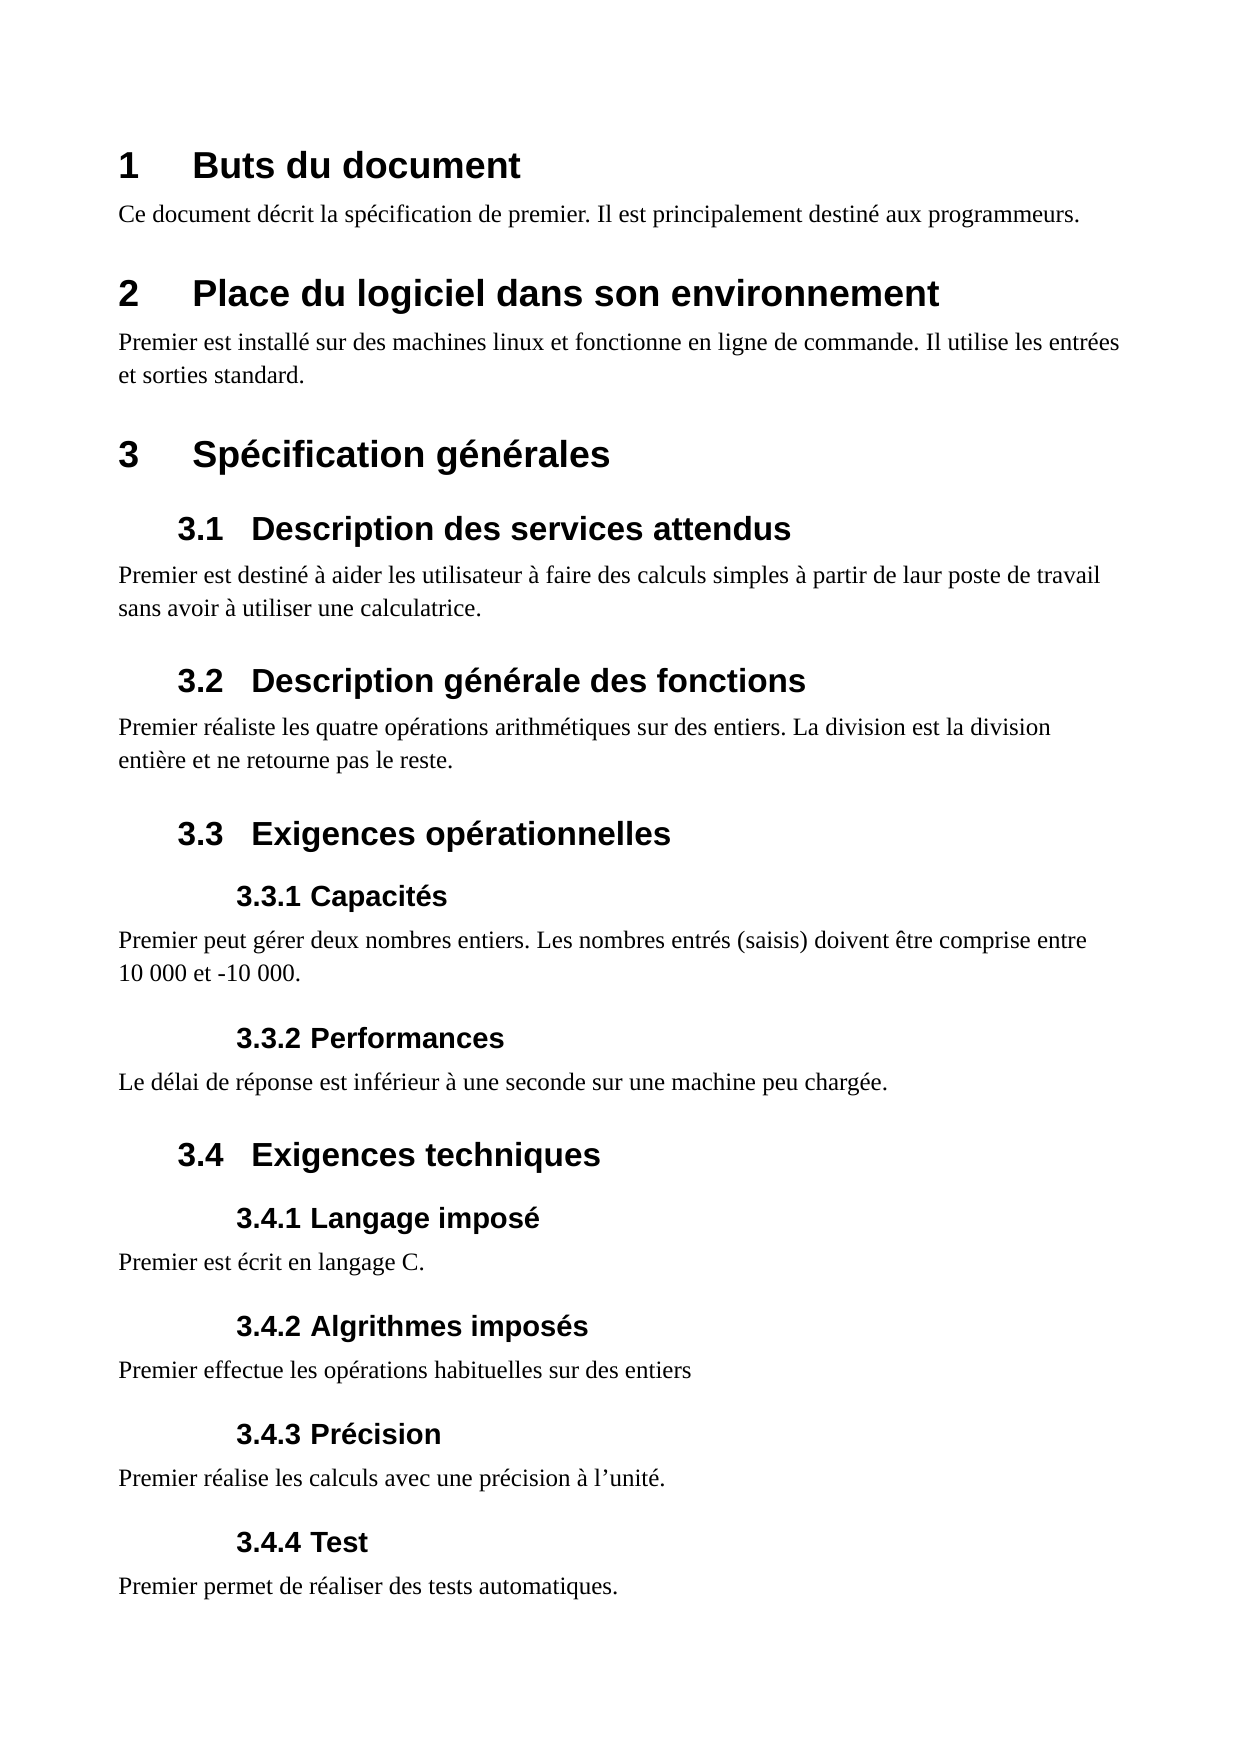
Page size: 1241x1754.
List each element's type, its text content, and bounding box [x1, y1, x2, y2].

text Premier est écrit en langage C. [118, 1247, 1122, 1275]
subtitle Test [236, 1525, 1122, 1559]
text Premier réalise les calculs avec une précision à l’unité. [118, 1463, 1122, 1492]
subtitle Algrithmes imposés [236, 1309, 1122, 1342]
text Premier peut gérer deux nombres entiers. Les nombres entrés (saisis) doivent être comprise entre 10 000 et -10 000. [118, 925, 1122, 987]
text Premier est installé sur des machines linux et fonctionne en ligne de commande. Il utilise les entrées et sorties standard. [118, 327, 1122, 389]
subtitle Exigences opérationnelles [177, 814, 1122, 852]
subtitle Spécification générales [118, 433, 1122, 476]
subtitle Capacités [236, 879, 1122, 913]
subtitle Description générale des fonctions [177, 661, 1122, 700]
subtitle Exigences techniques [177, 1135, 1122, 1173]
subtitle Performances [236, 1021, 1122, 1054]
subtitle Langage imposé [236, 1201, 1122, 1234]
subtitle Buts du document [118, 143, 1122, 186]
subtitle Place du logiciel dans son environnement [118, 271, 1122, 314]
text Premier effectue les opérations habituelles sur des entiers [118, 1355, 1122, 1384]
subtitle Précision [236, 1417, 1122, 1451]
subtitle Description des services attendus [177, 509, 1122, 547]
text Ce document décrit la spécification de premier. Il est principalement destiné aux programmeurs. [118, 199, 1122, 227]
text Premier réaliste les quatre opérations arithmétiques sur des entiers. La division est la division entière et ne retourne pas le reste. [118, 712, 1122, 774]
text Le délai de réponse est inférieur à une seconde sur une machine peu chargée. [118, 1067, 1122, 1095]
text Premier est destiné à aider les utilisateur à faire des calculs simples à partir de laur poste de travail sans avoir à utiliser une calculatrice. [118, 560, 1122, 622]
text Premier permet de réaliser des tests automatiques. [118, 1571, 1122, 1600]
